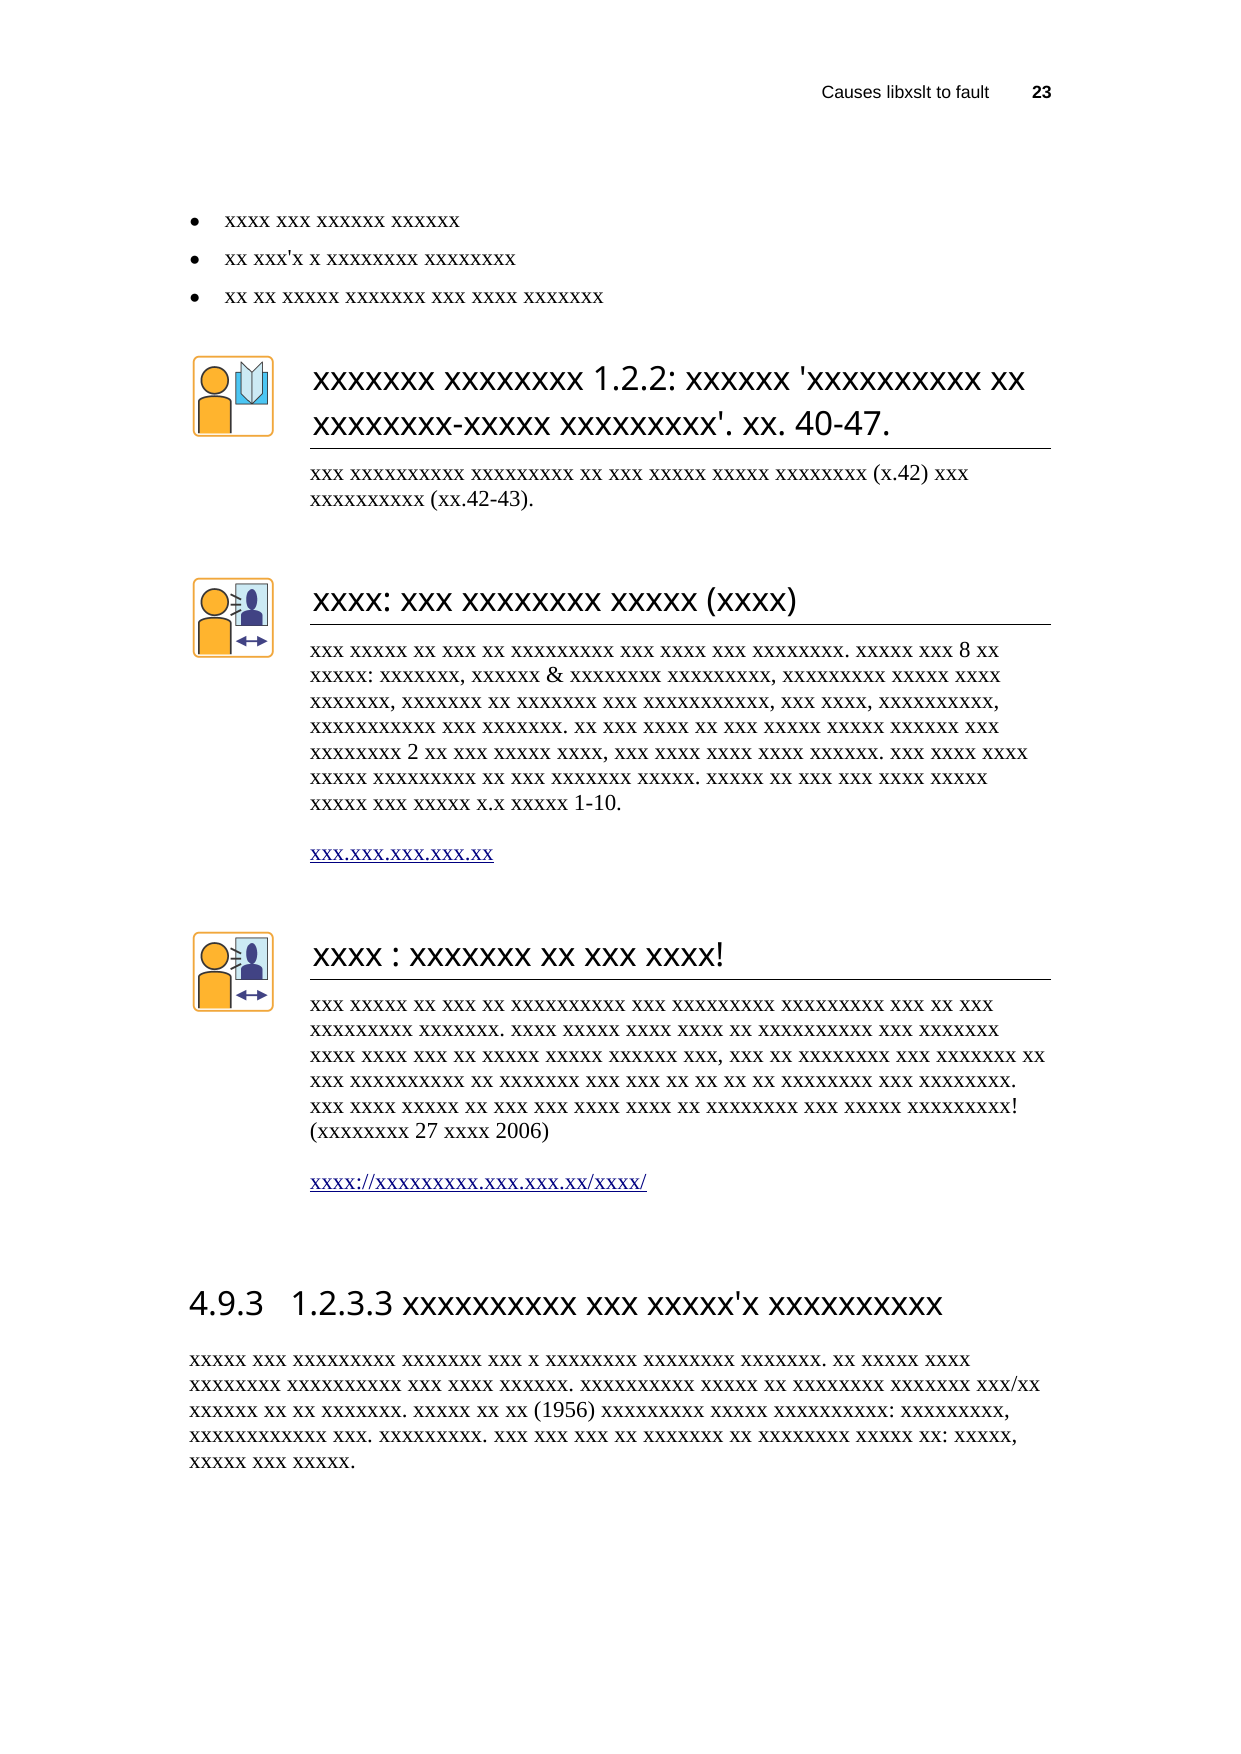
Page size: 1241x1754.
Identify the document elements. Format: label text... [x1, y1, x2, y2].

table_header xxxx: xxx xxxxxxxx xxxxx (xxxx) [310, 568, 1051, 624]
picture [188, 573, 278, 662]
table_cell xxx xxxxx xx xxx xx xxxxxxxxxx xxx xxxxxxxxx xxxxxxxxx xxx xx xxx xxxxxxxxx xxxxxxx. xxxx xxxxx xxxx xxxx xx xxxxxxxxxx xxx xxxxxxx xxxx xxxx xxx xx xxxxx xxxxx xxxxxx xxx, xxx xx xxxxxxxx xxx xxxxxxx xx xxx xxxxxxxxxx xx xxxxxxx xxx xxx xx xx xx xx xxxxxxxx xxx xxxxxxxx. xxx xxxx xxxxx xx xxx xxx xxxx xxxx xx xxxxxxxx xxx xxxxx xxxxxxxxx! (xxxxxxxx 27 xxxx 2006) xxxx://xxxxxxxxx.xxx.xxx.xx/xxxx/ [310, 985, 1051, 1200]
table_header [310, 625, 1051, 631]
table_header [189, 346, 309, 517]
table_header [189, 922, 309, 1200]
list xx xxx'x x xxxxxxxx xxxxxxxx [189, 245, 1051, 270]
table_header [310, 449, 1051, 454]
table_cell xxx xxxxx xx xxx xx xxxxxxxxx xxx xxxx xxx xxxxxxxx. xxxxx xxx 8 xx xxxxx: xxxxxxx, xxxxxx & xxxxxxxx xxxxxxxxx, xxxxxxxxx xxxxx xxxx xxxxxxx, xxxxxxx xx xxxxxxx xxx xxxxxxxxxxx, xxx xxxx, xxxxxxxxxx, xxxxxxxxxxx xxx xxxxxxx. xx xxx xxxx xx xxx xxxxx xxxxx xxxxxx xxx xxxxxxxx 2 xx xxx xxxxx xxxx, xxx xxxx xxxx xxxx xxxxxx. xxx xxxx xxxx xxxxx xxxxxxxxx xx xxx xxxxxxx xxxxx. xxxxx xx xxx xxx xxxx xxxxx xxxxx xxx xxxxx x.x xxxxx 1-10. xxx.xxx.xxx.xxx.xx [310, 631, 1051, 871]
list xxxx xxx xxxxxx xxxxxx [189, 207, 1051, 232]
picture [188, 927, 278, 1016]
picture [188, 352, 278, 441]
table_header [189, 568, 309, 871]
table_cell xxx xxxxxxxxxx xxxxxxxxx xx xxx xxxxx xxxxx xxxxxxxx (x.42) xxx xxxxxxxxxx (xx.42-43). [310, 454, 1051, 517]
table_header xxxxxxx xxxxxxxx 1.2.2: xxxxxx 'xxxxxxxxxx xx xxxxxxxx-xxxxx xxxxxxxxx'. xx. 40-47. [310, 346, 1051, 448]
table_header [310, 980, 1051, 985]
text xxxxx xxx xxxxxxxxx xxxxxxx xxx x xxxxxxxx xxxxxxxx xxxxxxx. xx xxxxx xxxx xxxxxxxx xxxxxxxxxx xxx xxxx xxxxxx. xxxxxxxxxx xxxxx xx xxxxxxxx xxxxxxx xxx/xx xxxxxx xx xx xxxxxxx. xxxxx xx xx (1956) xxxxxxxxx xxxxx xxxxxxxxxx: xxxxxxxxx, xxxxxxxxxxxx xxx. xxxxxxxxx. xxx xxx xxx xx xxxxxxx xx xxxxxxxx xxxxx xx: xxxxx, xxxxx xxx xxxxx. [189, 1346, 1051, 1473]
subtitle 1.2.3.3 xxxxxxxxxx xxx xxxxx'x xxxxxxxxxx [189, 1280, 1051, 1325]
list xx xx xxxxx xxxxxxx xxx xxxx xxxxxxx [189, 283, 1051, 334]
table_header xxxx : xxxxxxx xx xxx xxxx! [310, 922, 1051, 979]
